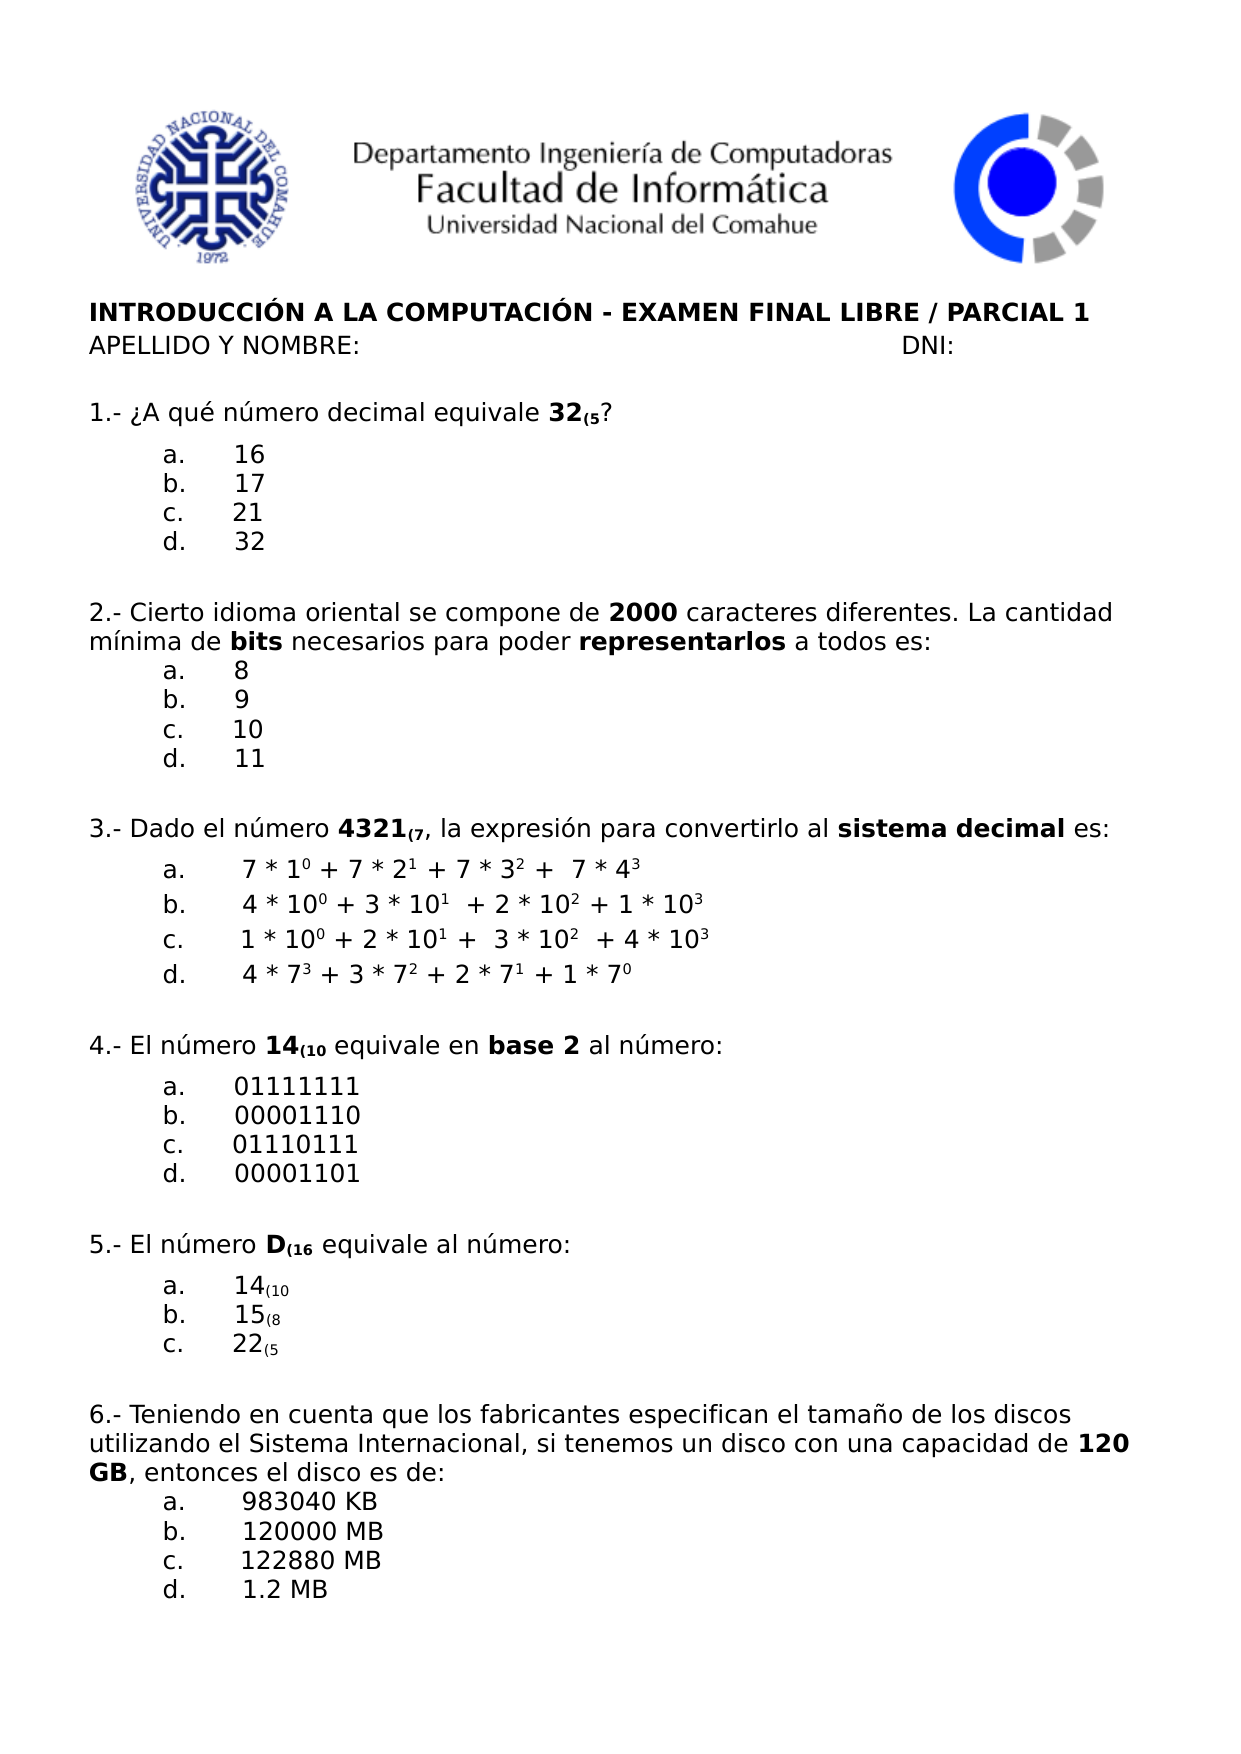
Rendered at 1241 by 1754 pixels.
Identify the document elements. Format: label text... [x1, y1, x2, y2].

text a. 983040 KB [162, 1487, 1152, 1517]
text c. 10 [162, 715, 1152, 744]
picture [106, 88, 1135, 298]
text d. 32 [162, 528, 1152, 557]
text d. 00001101 [162, 1160, 1152, 1189]
text b. 17 [162, 469, 1152, 498]
text c. 22(5 [162, 1329, 1152, 1359]
text d. 4 * 73 + 3 * 72 + 2 * 71 + 1 * 70 [162, 961, 1152, 990]
text a. 8 [162, 656, 1152, 686]
text d. 1.2 MB [162, 1575, 1152, 1604]
text b. 15(8 [162, 1300, 1152, 1329]
text 1.- ¿A qué número decimal equivale 32(5? [88, 398, 1152, 428]
text c. 21 [162, 498, 1152, 528]
text 6.- Teniendo en cuenta que los fabricantes especifican el tamaño de los discos utilizando el Sistema Internacional, si tenemos un disco con una capacidad de 120 GB, entonces el disco es de: [88, 1400, 1152, 1487]
text a. 7 * 10 + 7 * 21 + 7 * 32 + 7 * 43 [162, 855, 1152, 884]
text c. 1 * 100 + 2 * 101 + 3 * 102 + 4 * 103 [162, 926, 1152, 955]
text INTRODUCCIÓN A LA COMPUTACIÓN - EXAMEN FINAL LIBRE / PARCIAL 1 APELLIDO Y NOMBRE: DNI: [88, 298, 1152, 361]
text b. 120000 MB [162, 1517, 1152, 1546]
text c. 122880 MB [162, 1546, 1152, 1575]
text b. 4 * 100 + 3 * 101 + 2 * 102 + 1 * 103 [162, 891, 1152, 920]
text 2.- Cierto idioma oriental se compone de 2000 caracteres diferentes. La cantidad mínima de bits necesarios para poder representarlos a todos es: [88, 598, 1152, 656]
text a. 14(10 [162, 1271, 1152, 1300]
text 5.- El número D(16 equivale al número: [88, 1230, 1152, 1259]
text a. 16 [162, 440, 1152, 469]
text d. 11 [162, 744, 1152, 773]
text b. 00001110 [162, 1101, 1152, 1131]
text a. 01111111 [162, 1072, 1152, 1101]
text c. 01110111 [162, 1131, 1152, 1160]
text 4.- El número 14(10 equivale en base 2 al número: [88, 1031, 1152, 1060]
text b. 9 [162, 686, 1152, 715]
text 3.- Dado el número 4321(7, la expresión para convertirlo al sistema decimal es: [88, 814, 1152, 844]
